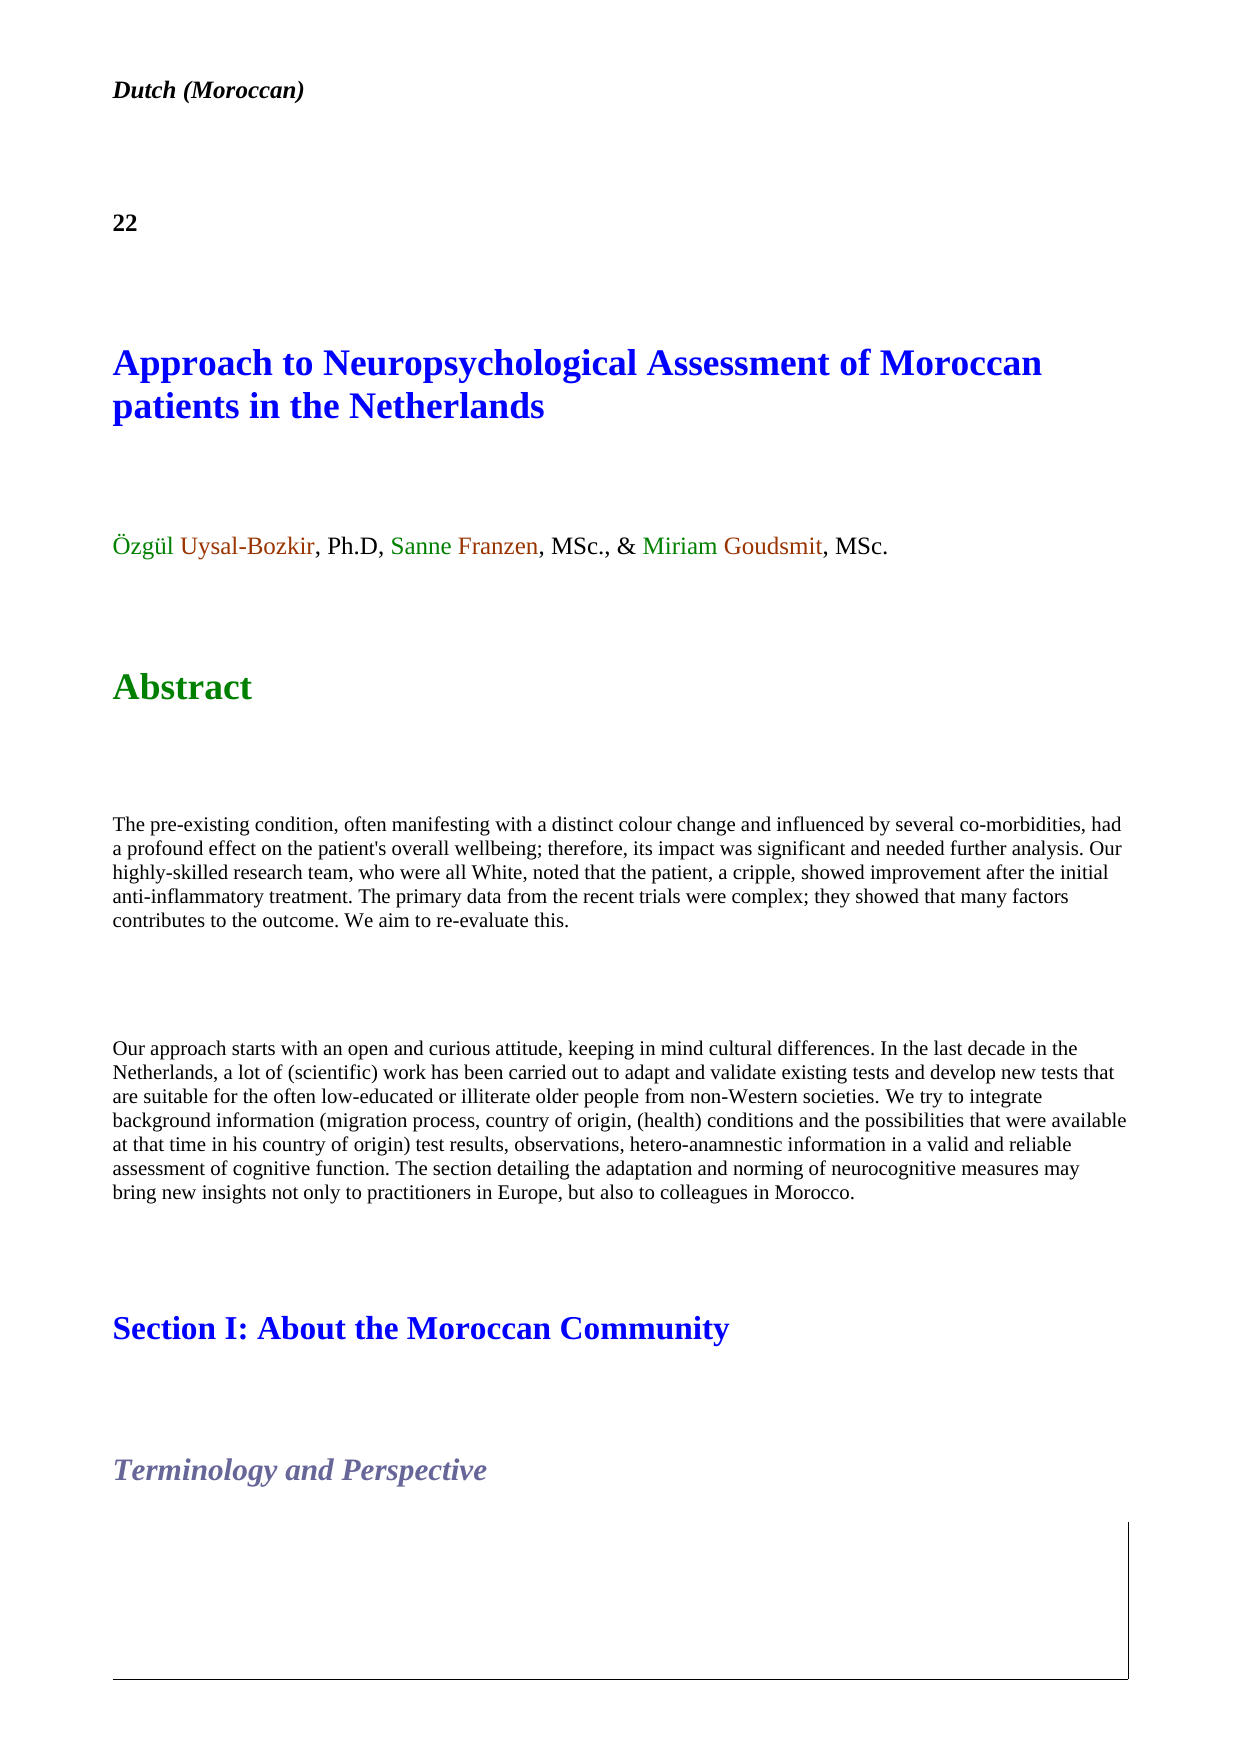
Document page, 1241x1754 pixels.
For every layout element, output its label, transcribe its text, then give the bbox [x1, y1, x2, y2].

text Özgül Uysal-Bozkir, Ph.D, Sanne Franzen, MSc., & Miriam Goudsmit, MSc. [112, 531, 1128, 560]
subtitle Terminology and Perspective [112, 1451, 1128, 1487]
title Abstract [112, 664, 1128, 707]
text The pre-existing condition, often manifesting with a distinct colour change and influenced by several co-morbidities, had a profound effect on the patient's overall wellbeing; therefore, its impact was significant and needed further analysis. Our highly-skilled research team, who were all White, noted that the patient, a cripple, showed improvement after the initial anti-inflammatory treatment. The primary data from the recent trials were complex; they showed that many factors contributes to the outcome. We aim to re-evaluate this. [112, 811, 1128, 932]
text 22 [112, 208, 1128, 237]
title Approach to Neuropsychological Assessment of Moroccan patients in the Netherlands [112, 341, 1128, 427]
subtitle Section I: About the Moroccan Community [112, 1308, 1128, 1347]
text Our approach starts with an open and curious attitude, keeping in mind cultural differences. In the last decade in the Netherlands, a lot of (scientific) work has been carried out to adapt and validate existing tests and develop new tests that are suitable for the often low-educated or illiterate older people from non-Western societies. We try to integrate background information (migration process, country of origin, (health) conditions and the possibilities that were available at that time in his country of origin) test results, observations, hetero-anamnestic information in a valid and reliable assessment of cognitive function. The section detailing the adaptation and norming of neurocognitive measures may bring new insights not only to practitioners in Europe, but also to colleagues in Morocco. [112, 1036, 1128, 1204]
text Dutch (Moroccan) [112, 75, 1128, 104]
